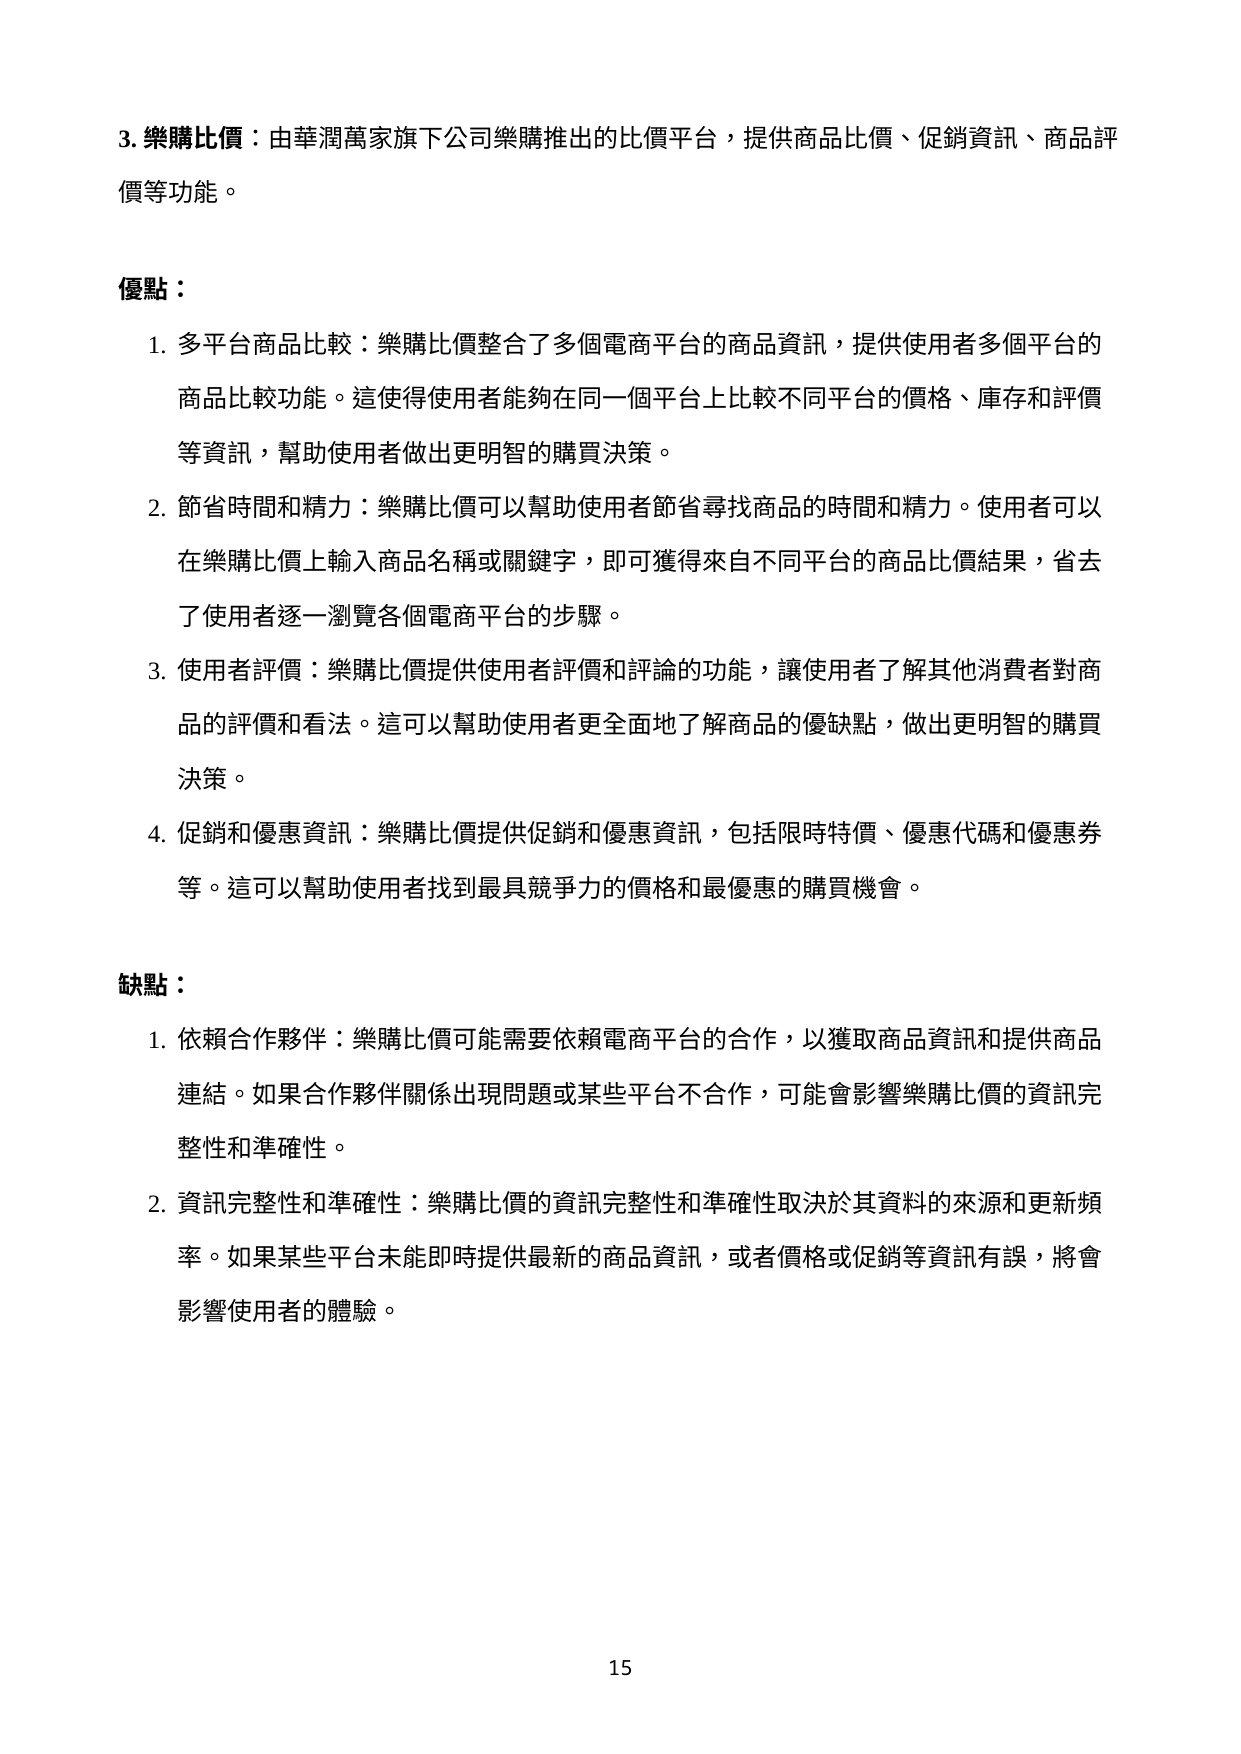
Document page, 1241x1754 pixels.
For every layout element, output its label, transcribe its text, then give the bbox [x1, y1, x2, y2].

text 3. 樂購比價：由華潤萬家旗下公司樂購推出的比價平台，提供商品比價、促銷資訊、商品評價等功能。 [118, 118, 1122, 209]
list 依賴合作夥伴：樂購比價可能需要依賴電商平台的合作，以獲取商品資訊和提供商品連結。如果合作夥伴關係出現問題或某些平台不合作，可能會影響樂購比價的資訊完整性和準確性。 [148, 1020, 1122, 1165]
text 優點： [118, 270, 1122, 306]
list 多平台商品比較：樂購比價整合了多個電商平台的商品資訊，提供使用者多個平台的商品比較功能。這使得使用者能夠在同一個平台上比較不同平台的價格、庫存和評價等資訊，幫助使用者做出更明智的購買決策。 [148, 324, 1122, 469]
list 節省時間和精力：樂購比價可以幫助使用者節省尋找商品的時間和精力。使用者可以在樂購比價上輸入商品名稱或關鍵字，即可獲得來自不同平台的商品比價結果，省去了使用者逐一瀏覽各個電商平台的步驟。 [148, 487, 1122, 632]
list 使用者評價：樂購比價提供使用者評價和評論的功能，讓使用者了解其他消費者對商品的評價和看法。這可以幫助使用者更全面地了解商品的優缺點，做出更明智的購買決策。 [148, 651, 1122, 796]
list 資訊完整性和準確性：樂購比價的資訊完整性和準確性取決於其資料的來源和更新頻率。如果某些平台未能即時提供最新的商品資訊，或者價格或促銷等資訊有誤，將會影響使用者的體驗。 [148, 1183, 1122, 1328]
text 缺點： [118, 966, 1122, 1002]
list 促銷和優惠資訊：樂購比價提供促銷和優惠資訊，包括限時特價、優惠代碼和優惠券等。這可以幫助使用者找到最具競爭力的價格和最優惠的購買機會。 [148, 814, 1122, 904]
